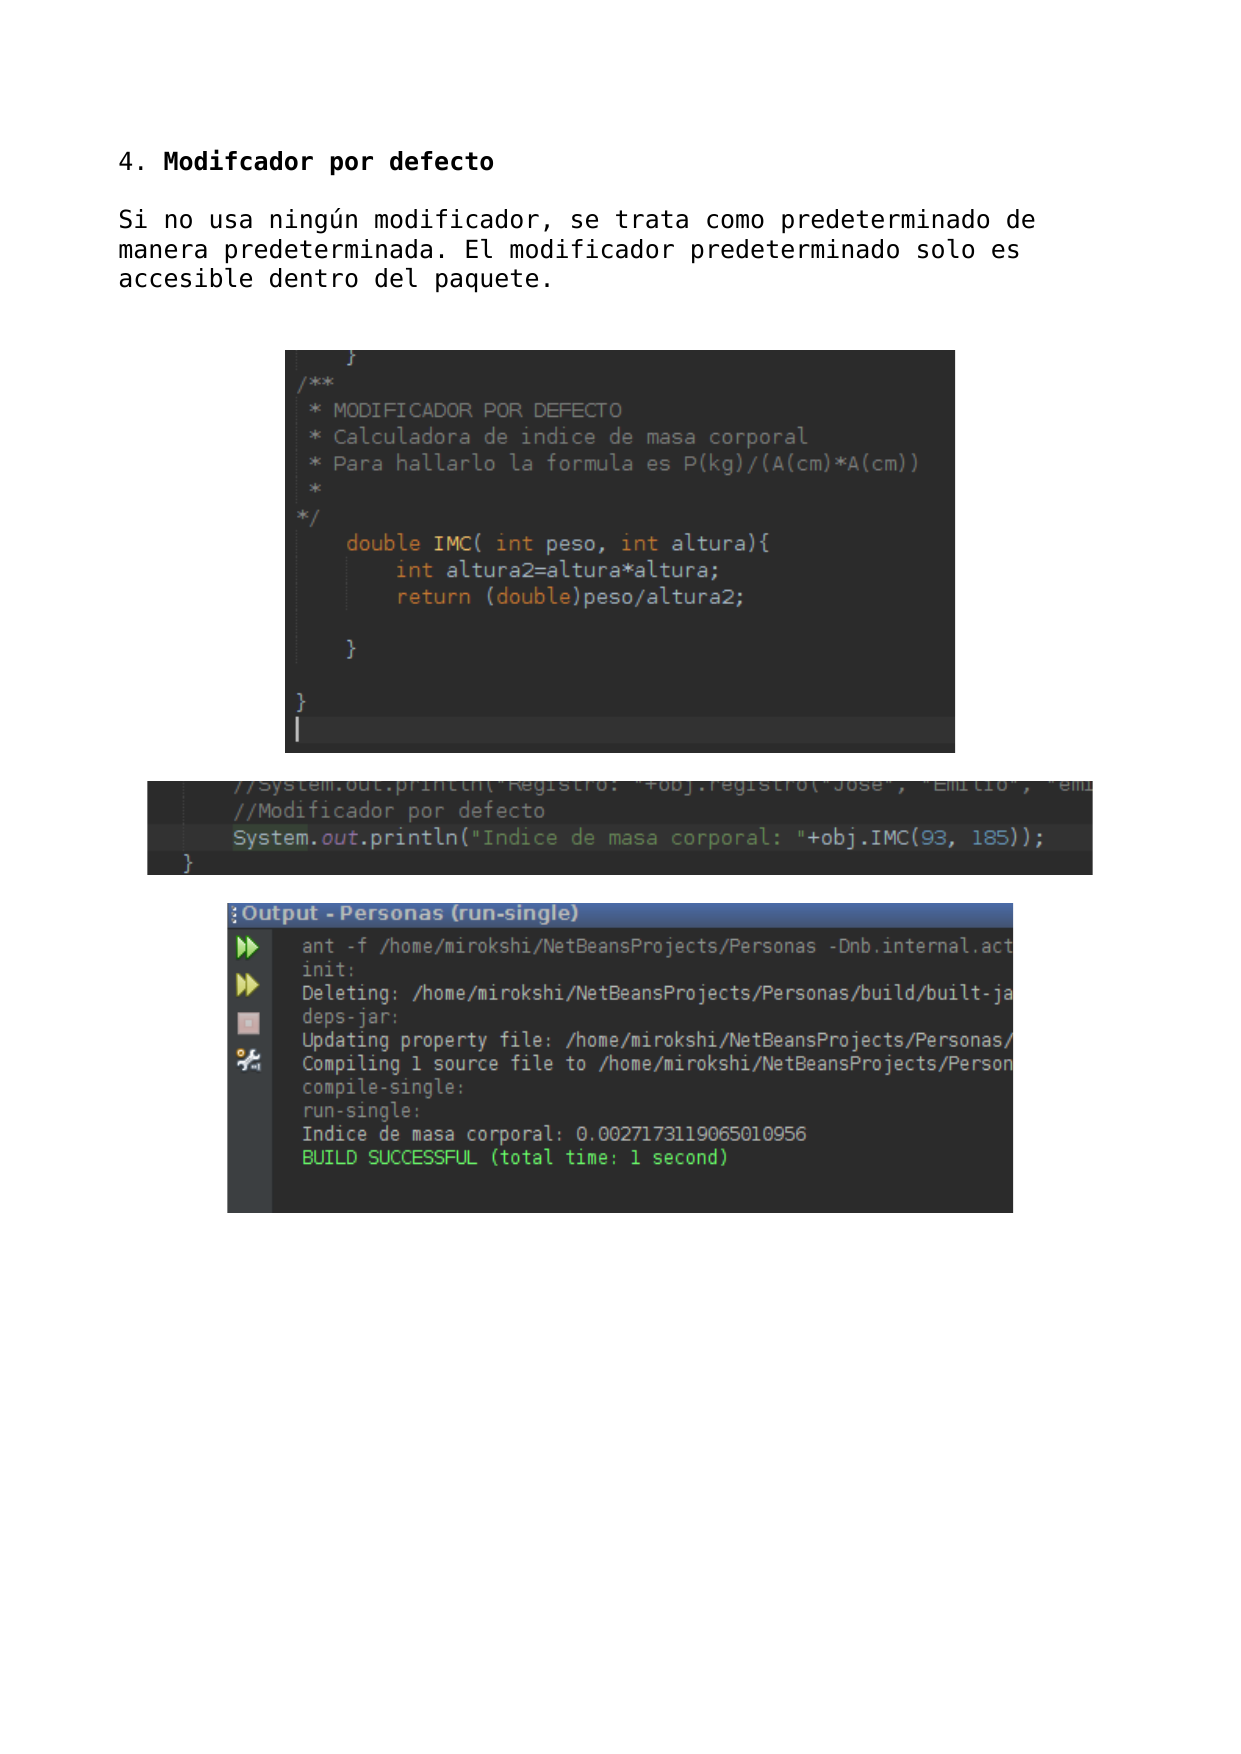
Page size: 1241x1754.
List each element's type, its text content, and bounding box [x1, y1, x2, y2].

picture [285, 350, 956, 753]
text Si no usa ningún modificador, se trata como predeterminado de manera predeterminada. El modificador predeterminado solo es accesible dentro del paquete. [118, 206, 1122, 293]
picture [147, 781, 1093, 875]
picture [227, 903, 1014, 1213]
text 4. Modifcador por defecto [118, 147, 1122, 176]
